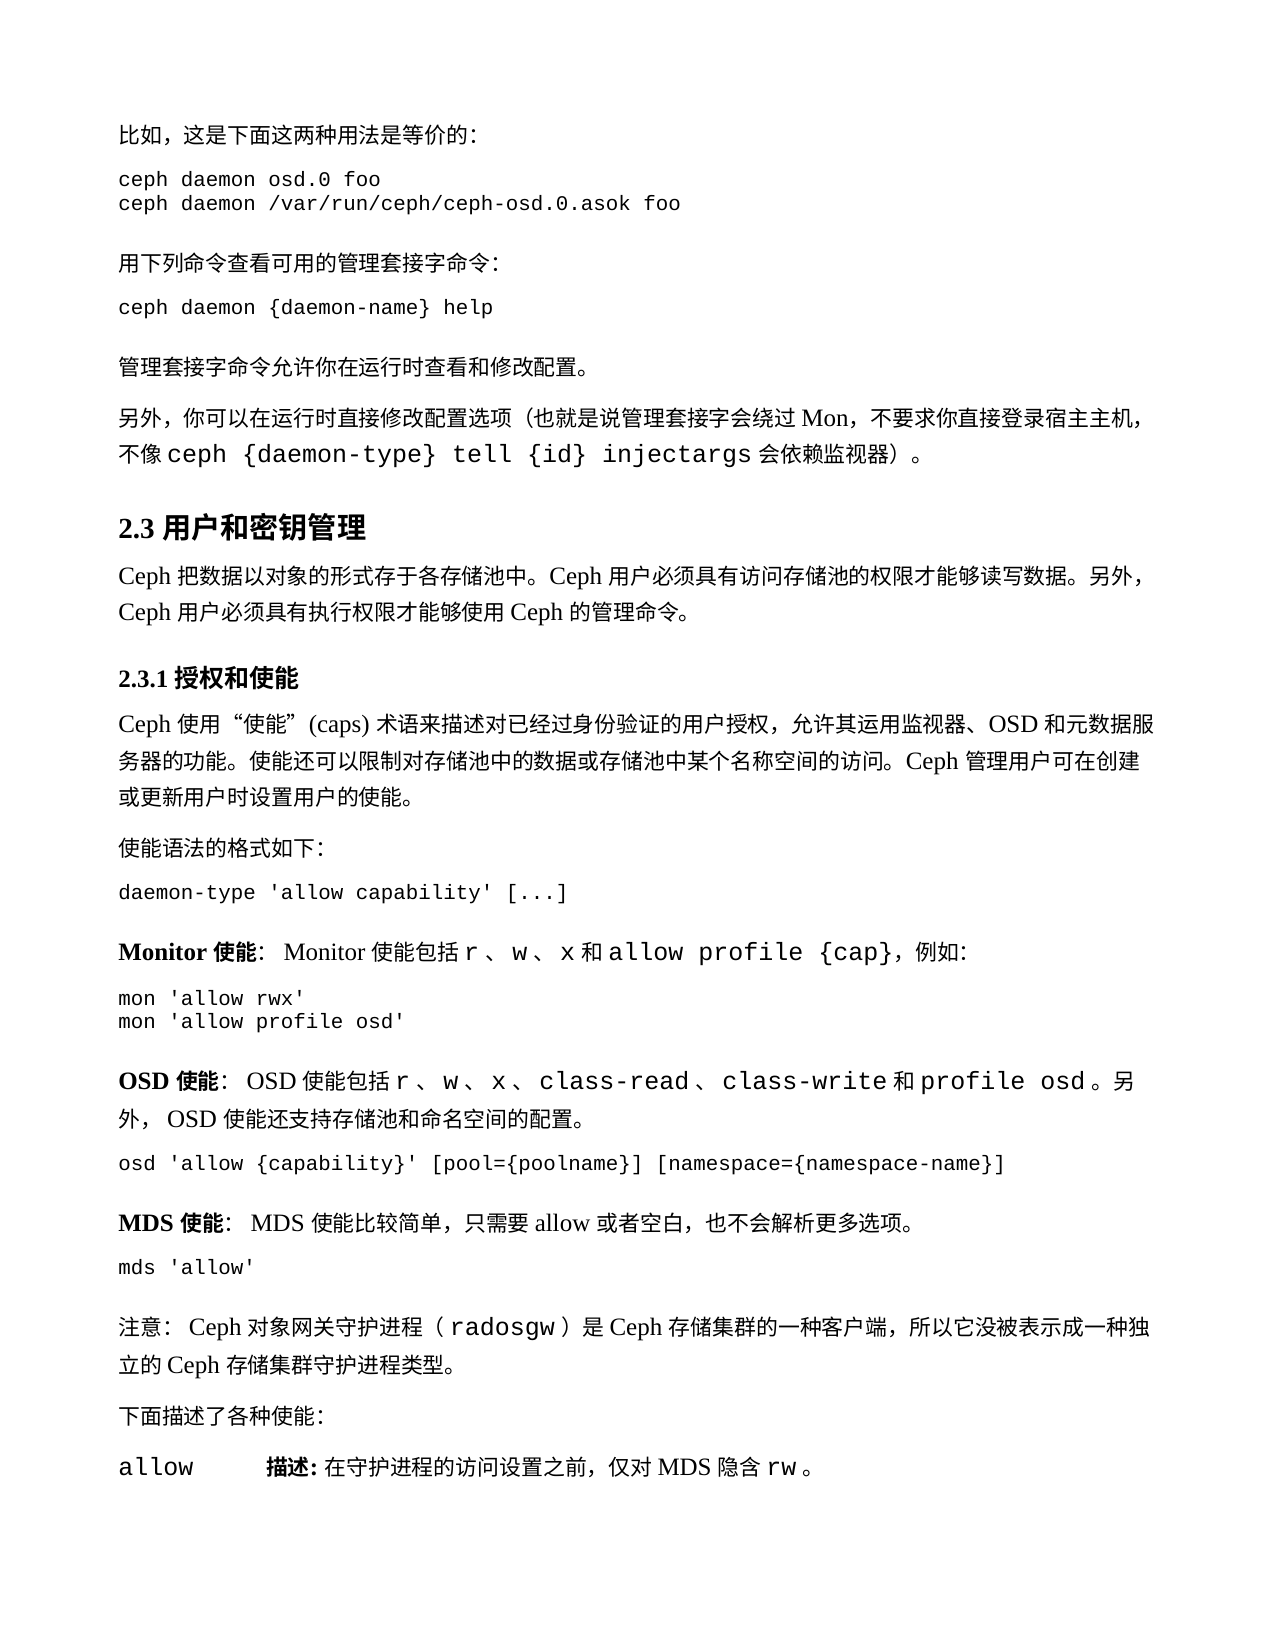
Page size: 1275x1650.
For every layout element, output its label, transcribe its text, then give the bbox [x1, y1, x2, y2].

text 另外，你可以在运行时直接修改配置选项（也就是说管理套接字会绕过 Mon，不要求你直接登录宿主主机，不像 ceph {daemon-type} tell {id} injectargs 会依赖监视器）。 [118, 401, 1157, 470]
text 管理套接字命令允许你在运行时查看和修改配置。 [118, 350, 1157, 382]
text ceph daemon /var/run/ceph/ceph-osd.0.asok foo [118, 193, 1157, 216]
text daemon-type 'allow capability' [...] [118, 882, 1157, 906]
text osd 'allow {capability}' [pool={poolname}] [namespace={namespace-name}] [118, 1153, 1157, 1177]
text ceph daemon {daemon-name} help [118, 297, 1157, 320]
text 使能语法的格式如下： [118, 831, 1157, 863]
text mds 'allow' [118, 1257, 1157, 1281]
text Ceph 使用“使能”(caps) 术语来描述对已经过身份验证的用户授权，允许其运用监视器、OSD 和元数据服务器的功能。使能还可以限制对存储池中的数据或存储池中某个名称空间的访问。Ceph 管理用户可在创建或更新用户时设置用户的使能。 [118, 707, 1157, 812]
text mon 'allow rwx' [118, 988, 1157, 1011]
text ceph daemon osd.0 foo [118, 169, 1157, 193]
subtitle 2.3 用户和密钥管理 [118, 504, 1157, 546]
text allow 描述: 在守护进程的访问设置之前，仅对 MDS 隐含 rw 。 [118, 1449, 1157, 1482]
text 注意： Ceph 对象网关守护进程（ radosgw ）是 Ceph 存储集群的一种客户端，所以它没被表示成一种独立的 Ceph 存储集群守护进程类型。 [118, 1310, 1157, 1379]
subtitle 2.3.1 授权和使能 [118, 659, 1157, 695]
text 下面描述了各种使能： [118, 1399, 1157, 1430]
text 用下列命令查看可用的管理套接字命令： [118, 246, 1157, 277]
text 比如，这是下面这两种用法是等价的： [118, 118, 1157, 150]
text OSD 使能： OSD 使能包括 r 、 w 、 x 、 class-read 、 class-write 和 profile osd 。另外， OSD 使能还支持存储池和命名空间的配置。 [118, 1064, 1157, 1134]
text Monitor 使能： Monitor 使能包括 r 、 w 、 x 和 allow profile {cap}，例如： [118, 935, 1157, 968]
text mon 'allow profile osd' [118, 1011, 1157, 1035]
text MDS 使能： MDS 使能比较简单，只需要 allow 或者空白，也不会解析更多选项。 [118, 1206, 1157, 1238]
text Ceph 把数据以对象的形式存于各存储池中。Ceph 用户必须具有访问存储池的权限才能够读写数据。另外，Ceph 用户必须具有执行权限才能够使用 Ceph 的管理命令。 [118, 559, 1157, 627]
